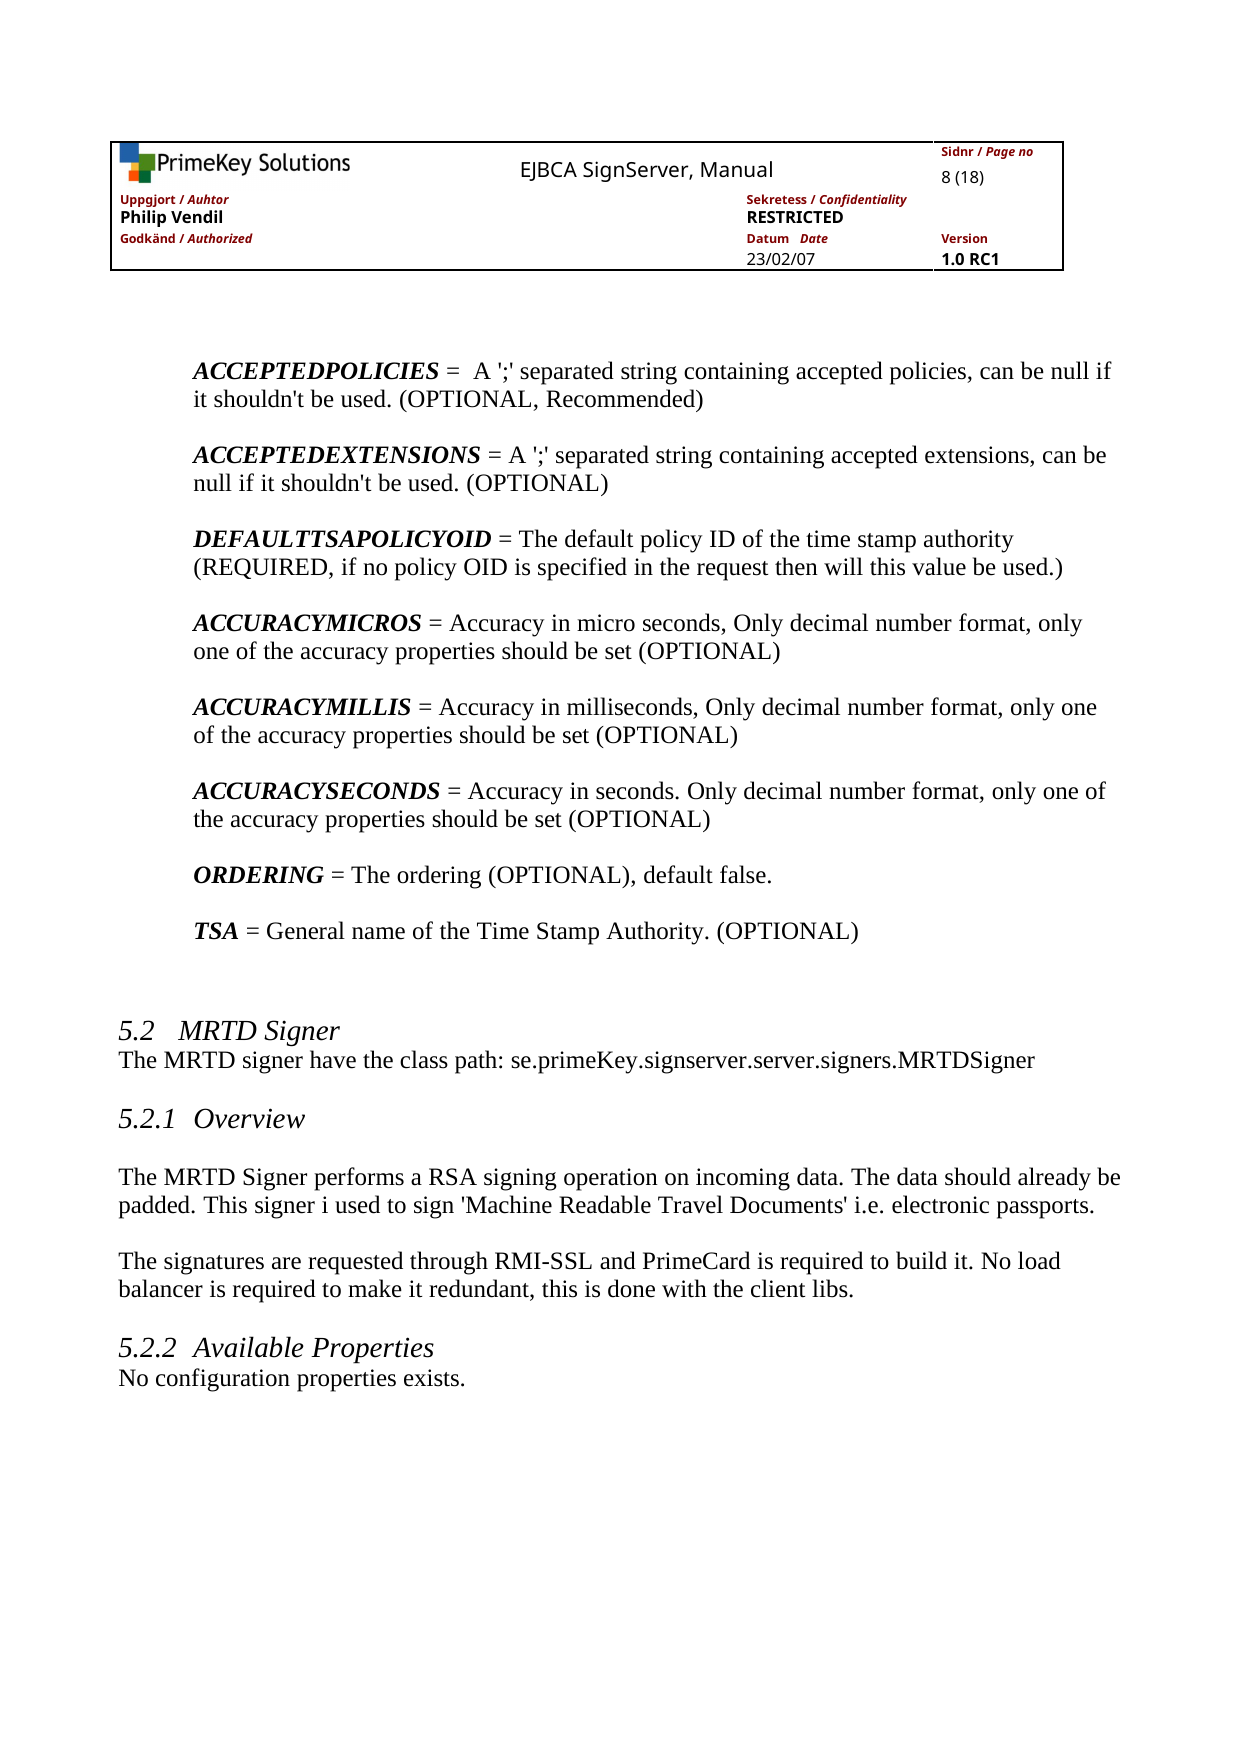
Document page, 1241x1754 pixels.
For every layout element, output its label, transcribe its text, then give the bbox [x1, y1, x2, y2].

text No configuration properties exists. [118, 1363, 1122, 1392]
subtitle MRTD Signer [118, 1014, 1122, 1046]
text DEFAULTTSAPOLICYOID = The default policy ID of the time stamp authority (REQUIRED, if no policy OID is specified in the request then will this value be used.) [193, 525, 1122, 581]
text The MRTD signer have the class path: se.primeKey.signserver.server.signers.MRTDSigner [118, 1046, 1122, 1074]
text ORDERING = The ordering (OPTIONAL), default false. [193, 861, 1122, 889]
text ACCURACYMICROS = Accuracy in micro seconds, Only decimal number format, only one of the accuracy properties should be set (OPTIONAL) [193, 609, 1122, 665]
text ACCURACYMILLIS = Accuracy in milliseconds, Only decimal number format, only one of the accuracy properties should be set (OPTIONAL) [193, 693, 1122, 749]
text The signatures are requested through RMI-SSL and PrimeCard is required to build it. No load balancer is required to make it redundant, this is done with the client libs. [118, 1247, 1122, 1303]
text ACCEPTEDPOLICIES = A ';' separated string containing accepted policies, can be null if it shouldn't be used. (OPTIONAL, Recommended) [193, 357, 1122, 413]
text ACCEPTEDEXTENSIONS = A ';' separated string containing accepted extensions, can be null if it shouldn't be used. (OPTIONAL) [193, 441, 1122, 497]
text The MRTD Signer performs a RSA signing operation on incoming data. The data should already be padded. This signer i used to sign 'Machine Readable Travel Documents' i.e. electronic passports. [118, 1163, 1122, 1219]
subtitle Available Properties [118, 1331, 1122, 1363]
text TSA = General name of the Time Stamp Authority. (OPTIONAL) [193, 917, 1122, 945]
subtitle Overview [118, 1102, 1122, 1135]
text ACCURACYSECONDS = Accuracy in seconds. Only decimal number format, only one of the accuracy properties should be set (OPTIONAL) [193, 777, 1122, 833]
